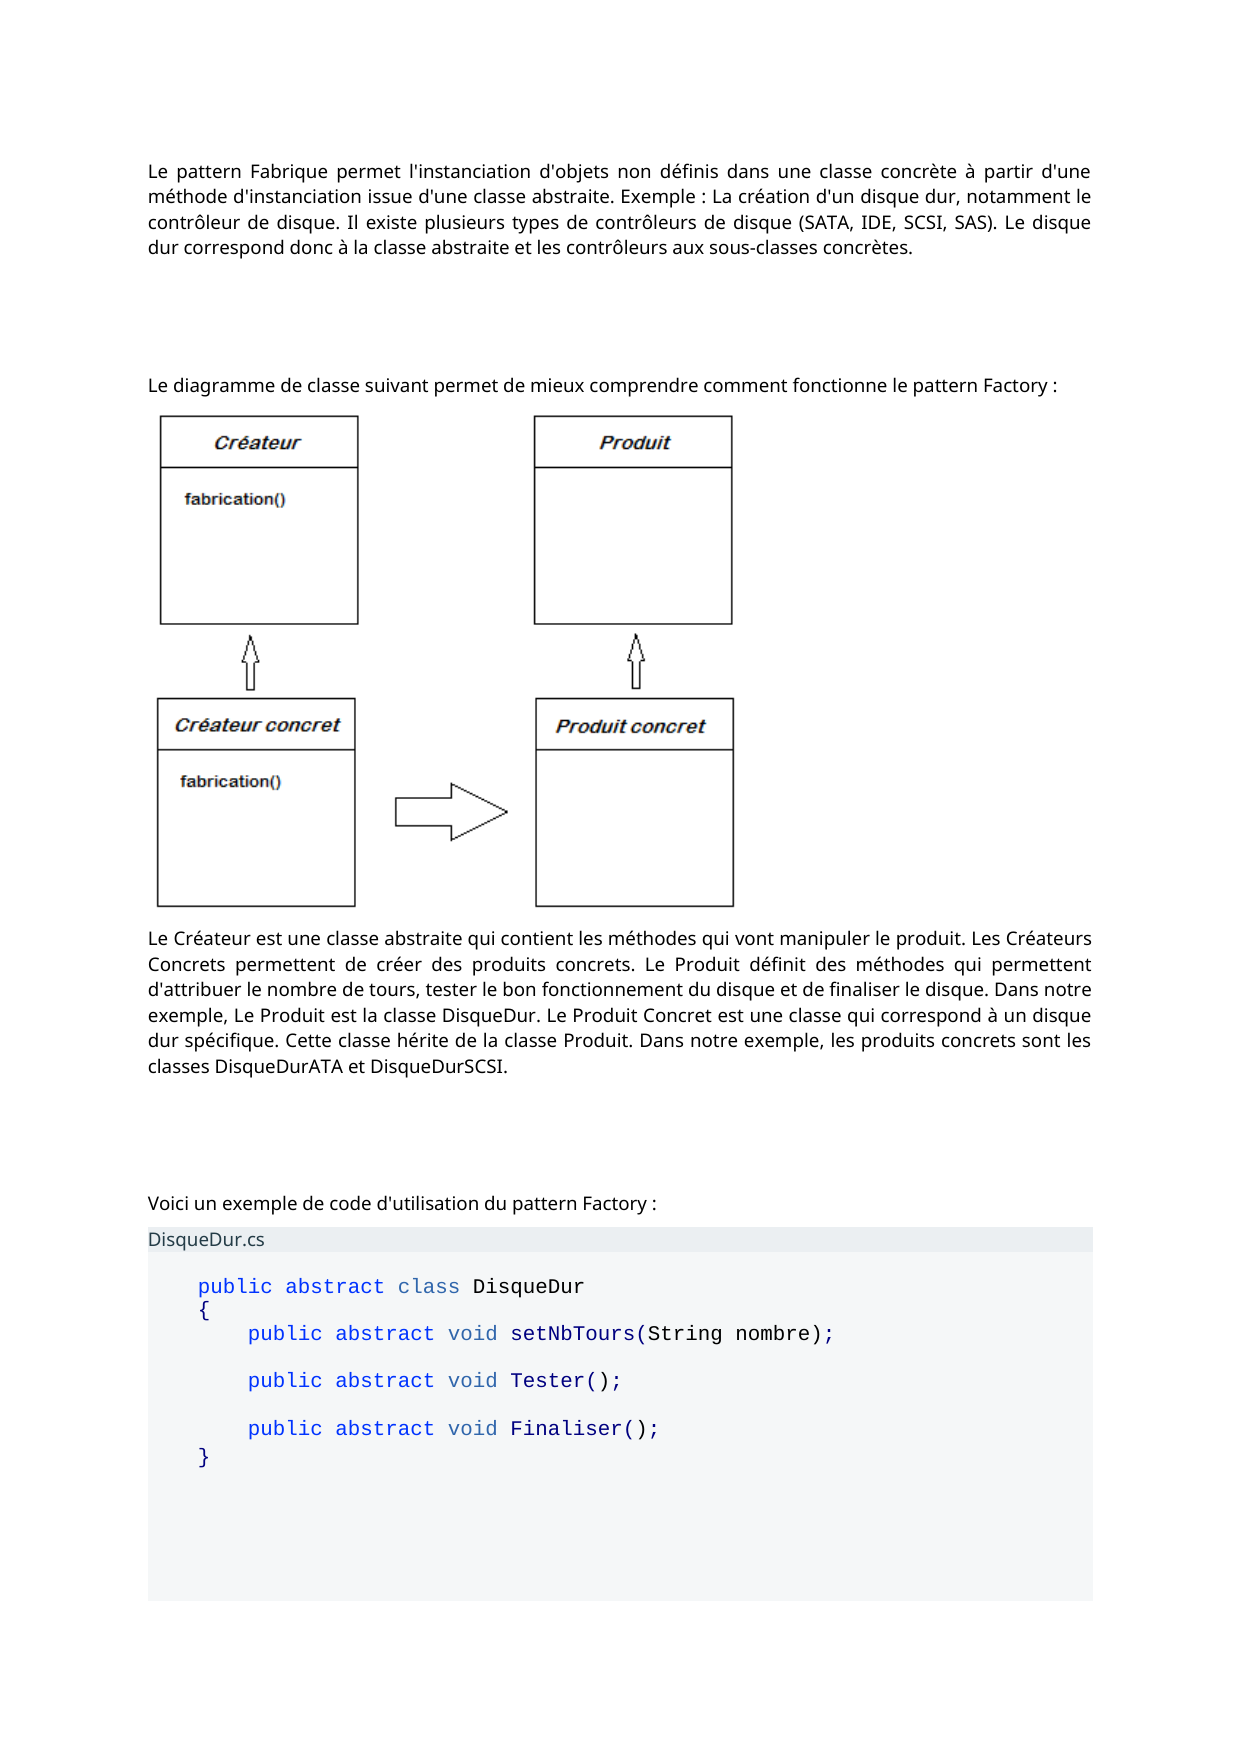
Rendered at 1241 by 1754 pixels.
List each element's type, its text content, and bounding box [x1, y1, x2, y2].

text DisqueDur.cs [148, 1227, 1093, 1252]
text public abstract void Finaliser(); [148, 1418, 1093, 1441]
text Le diagramme de classe suivant permet de mieux comprendre comment fonctionne le pattern Factory : [148, 372, 1093, 397]
text { [148, 1299, 1093, 1323]
text public abstract void Tester(); [148, 1370, 1093, 1394]
text 3.3.2. Diagramme de class [218, 302, 1093, 330]
text public abstract void setNbTours(String nombre); [148, 1323, 1093, 1347]
text Voici un exemple de code d'utilisation du pattern Factory : [148, 1191, 1093, 1216]
text 3.3.3. Implémentation [218, 1121, 1093, 1149]
text } [148, 1441, 1093, 1469]
text public abstract class DisqueDur [148, 1276, 1093, 1299]
text Le pattern Fabrique permet l'instanciation d'objets non définis dans une classe concrète à partir d'une méthode d'instanciation issue d'une classe abstraite. Exemple : La création d'un disque dur, notamment le contrôleur de disque. Il existe plusieurs types de contrôleurs de disque (SATA, IDE, SCSI, SAS). Le disque dur correspond donc à la classe abstraite et les contrôleurs aux sous-classes concrètes. [148, 158, 1093, 260]
text Le Créateur est une classe abstraite qui contient les méthodes qui vont manipuler le produit. Les Créateurs Concrets permettent de créer des produits concrets. Le Produit définit des méthodes qui permettent d'attribuer le nombre de tours, tester le bon fonctionnement du disque et de finaliser le disque. Dans notre exemple, Le Produit est la classe DisqueDur. Le Produit Concret est une classe qui correspond à un disque dur spécifique. Cette classe hérite de la classe Produit. Dans notre exemple, les produits concrets sont les classes DisqueDurATA et DisqueDurSCSI. [148, 926, 1093, 1079]
